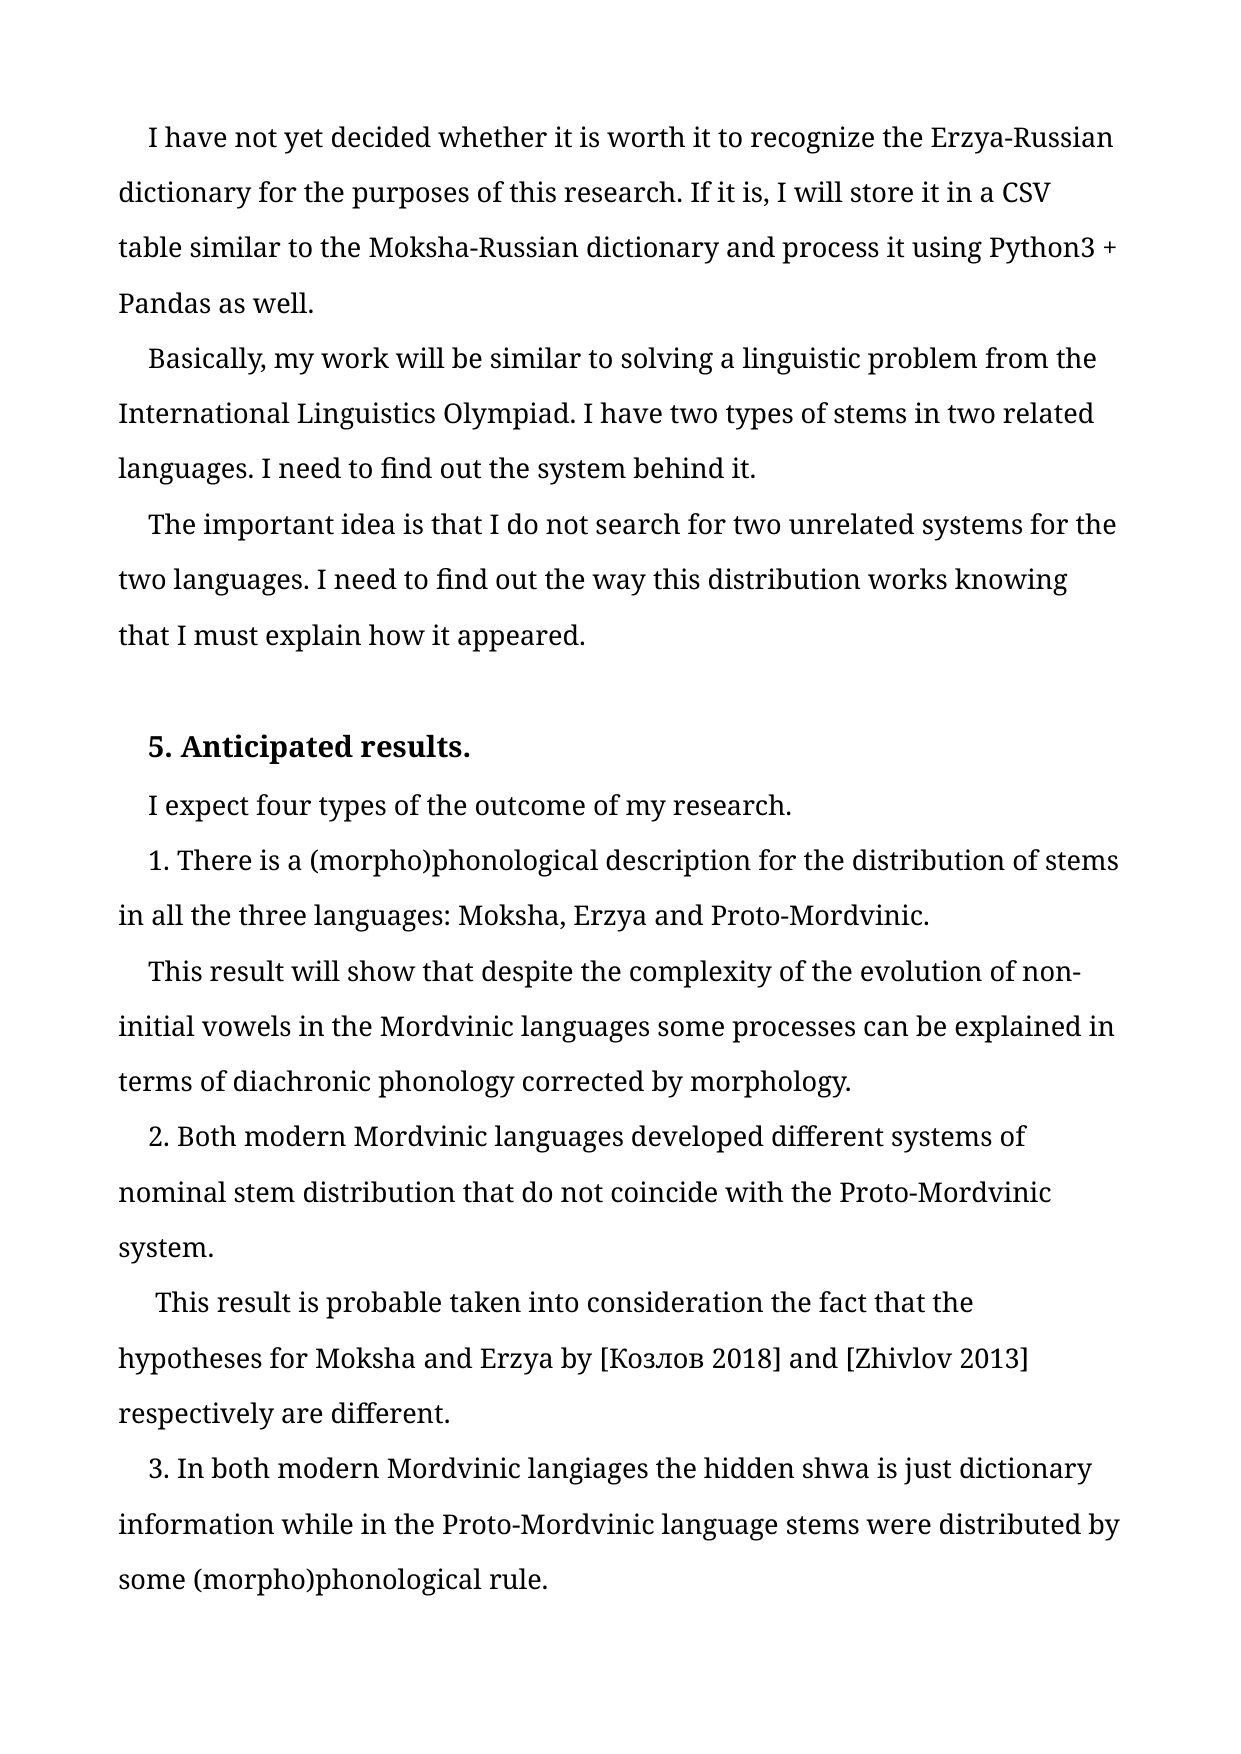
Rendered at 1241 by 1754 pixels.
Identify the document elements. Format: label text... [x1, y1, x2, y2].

text I expect four types of the outcome of my research. [118, 786, 1122, 823]
text This result is probable taken into consideration the fact that the hypotheses for Moksha and Erzya by [Козлов 2018] and [Zhivlov 2013] respectively are different. [118, 1284, 1122, 1431]
text The important idea is that I do not search for two unrelated systems for the two languages. I need to find out the way this distribution works knowing that I must explain how it appeared. [118, 505, 1122, 653]
text Basically, my work will be similar to solving a linguistic problem from the International Linguistics Olympiad. I have two types of stems in two related languages. I need to find out the system behind it. [118, 339, 1122, 487]
text 3. In both modern Mordvinic langiages the hidden shwa is just dictionary information while in the Proto-Mordvinic language stems were distributed by some (morpho)phonological rule. [118, 1450, 1122, 1597]
text 5. Anticipated results. [118, 727, 1122, 766]
text 2. Both modern Mordvinic languages developed different systems of nominal stem distribution that do not coincide with the Proto-Mordvinic system. [118, 1118, 1122, 1265]
text I have not yet decided whether it is worth it to recognize the Erzya-Russian dictionary for the purposes of this research. If it is, I will store it in a CSV table similar to the Moksha-Russian dictionary and process it using Python3 + Pandas as well. [118, 118, 1122, 321]
text 1. There is a (morpho)phonological description for the distribution of stems in all the three languages: Moksha, Erzya and Proto-Mordvinic. [118, 841, 1122, 933]
text This result will show that despite the complexity of the evolution of non-initial vowels in the Mordvinic languages some processes can be explained in terms of diachronic phonology corrected by morphology. [118, 952, 1122, 1099]
